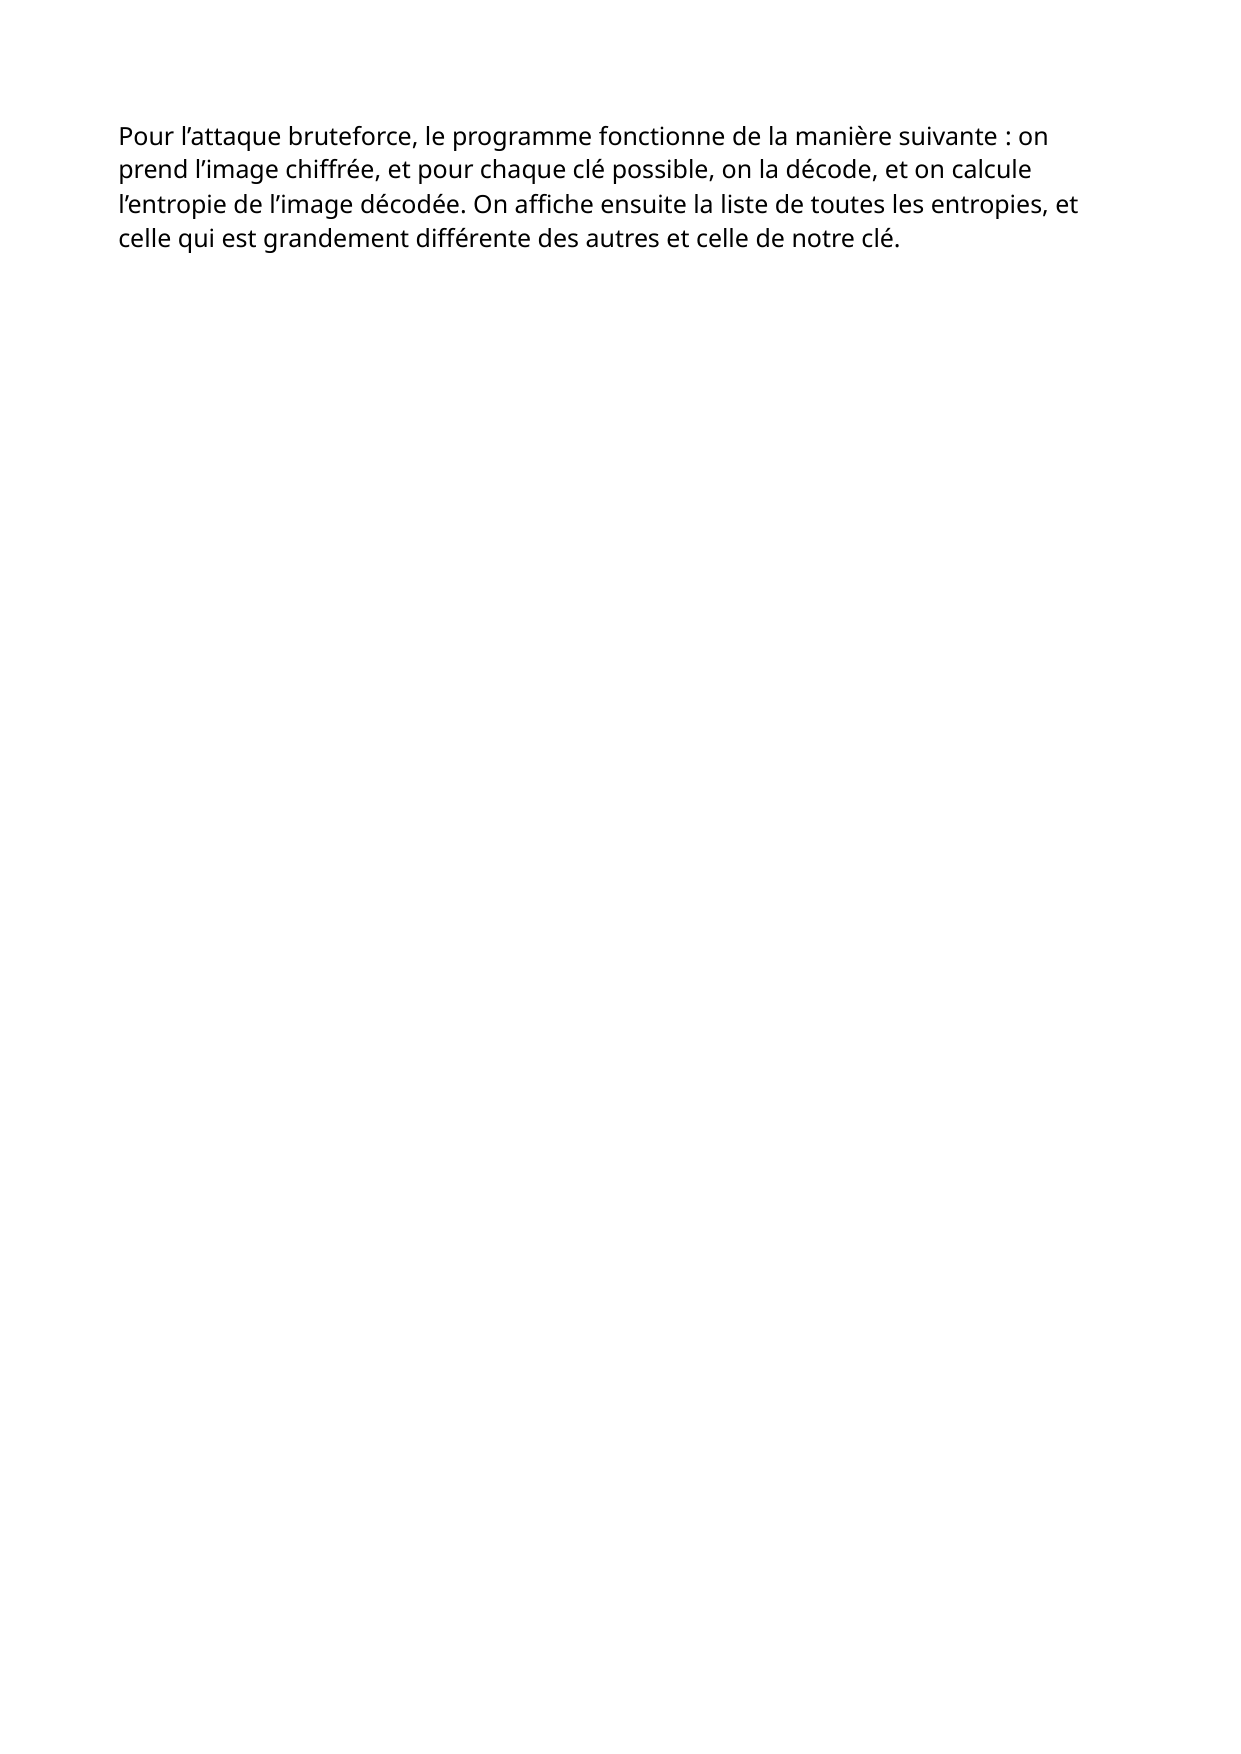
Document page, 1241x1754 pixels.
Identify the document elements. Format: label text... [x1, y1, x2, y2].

text Pour l’attaque bruteforce, le programme fonctionne de la manière suivante : on prend l’image chiffrée, et pour chaque clé possible, on la décode, et on calcule l’entropie de l’image décodée. On affiche ensuite la liste de toutes les entropies, et celle qui est grandement différente des autres et celle de notre clé. [118, 118, 1122, 254]
